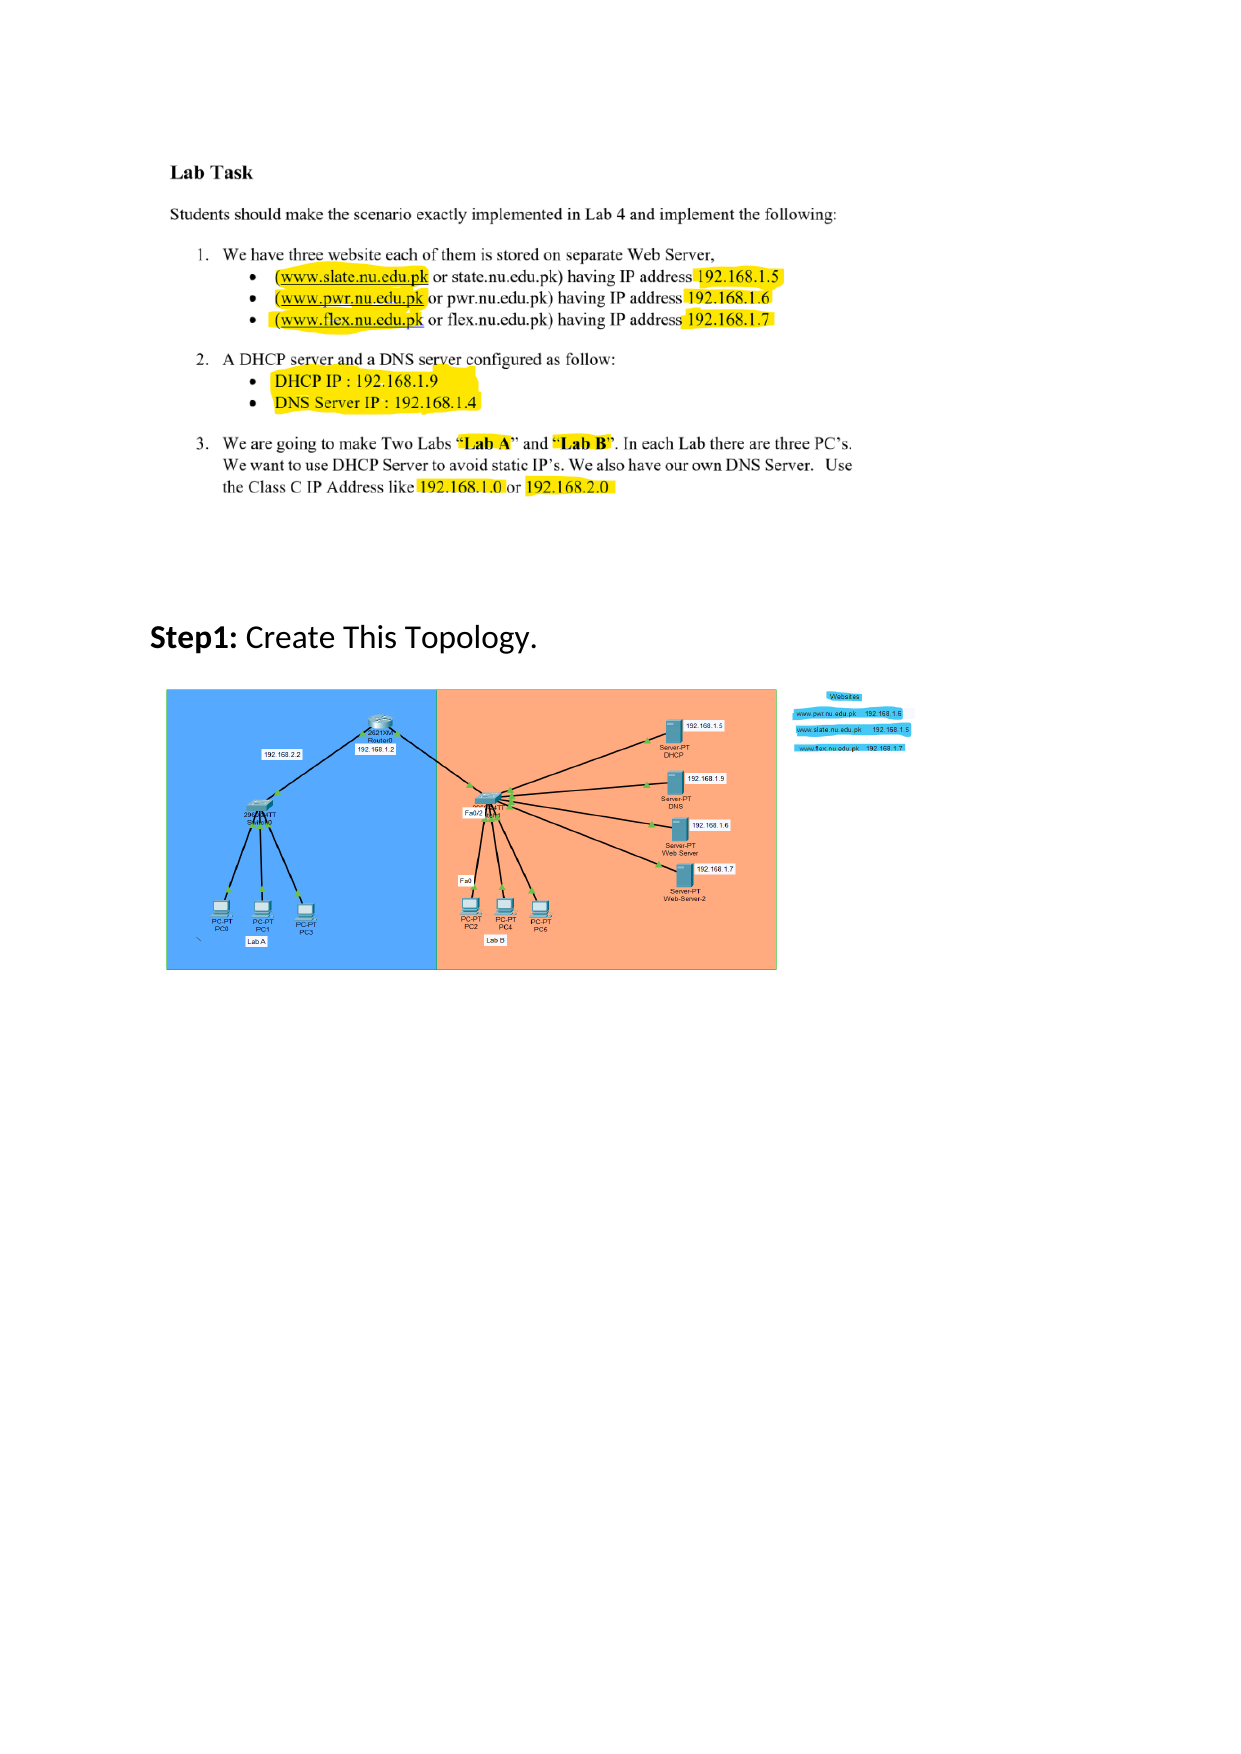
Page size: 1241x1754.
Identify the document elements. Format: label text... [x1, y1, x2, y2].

text Step1: Create This Topology. [150, 616, 1090, 657]
picture [150, 677, 1013, 988]
picture [150, 150, 901, 536]
